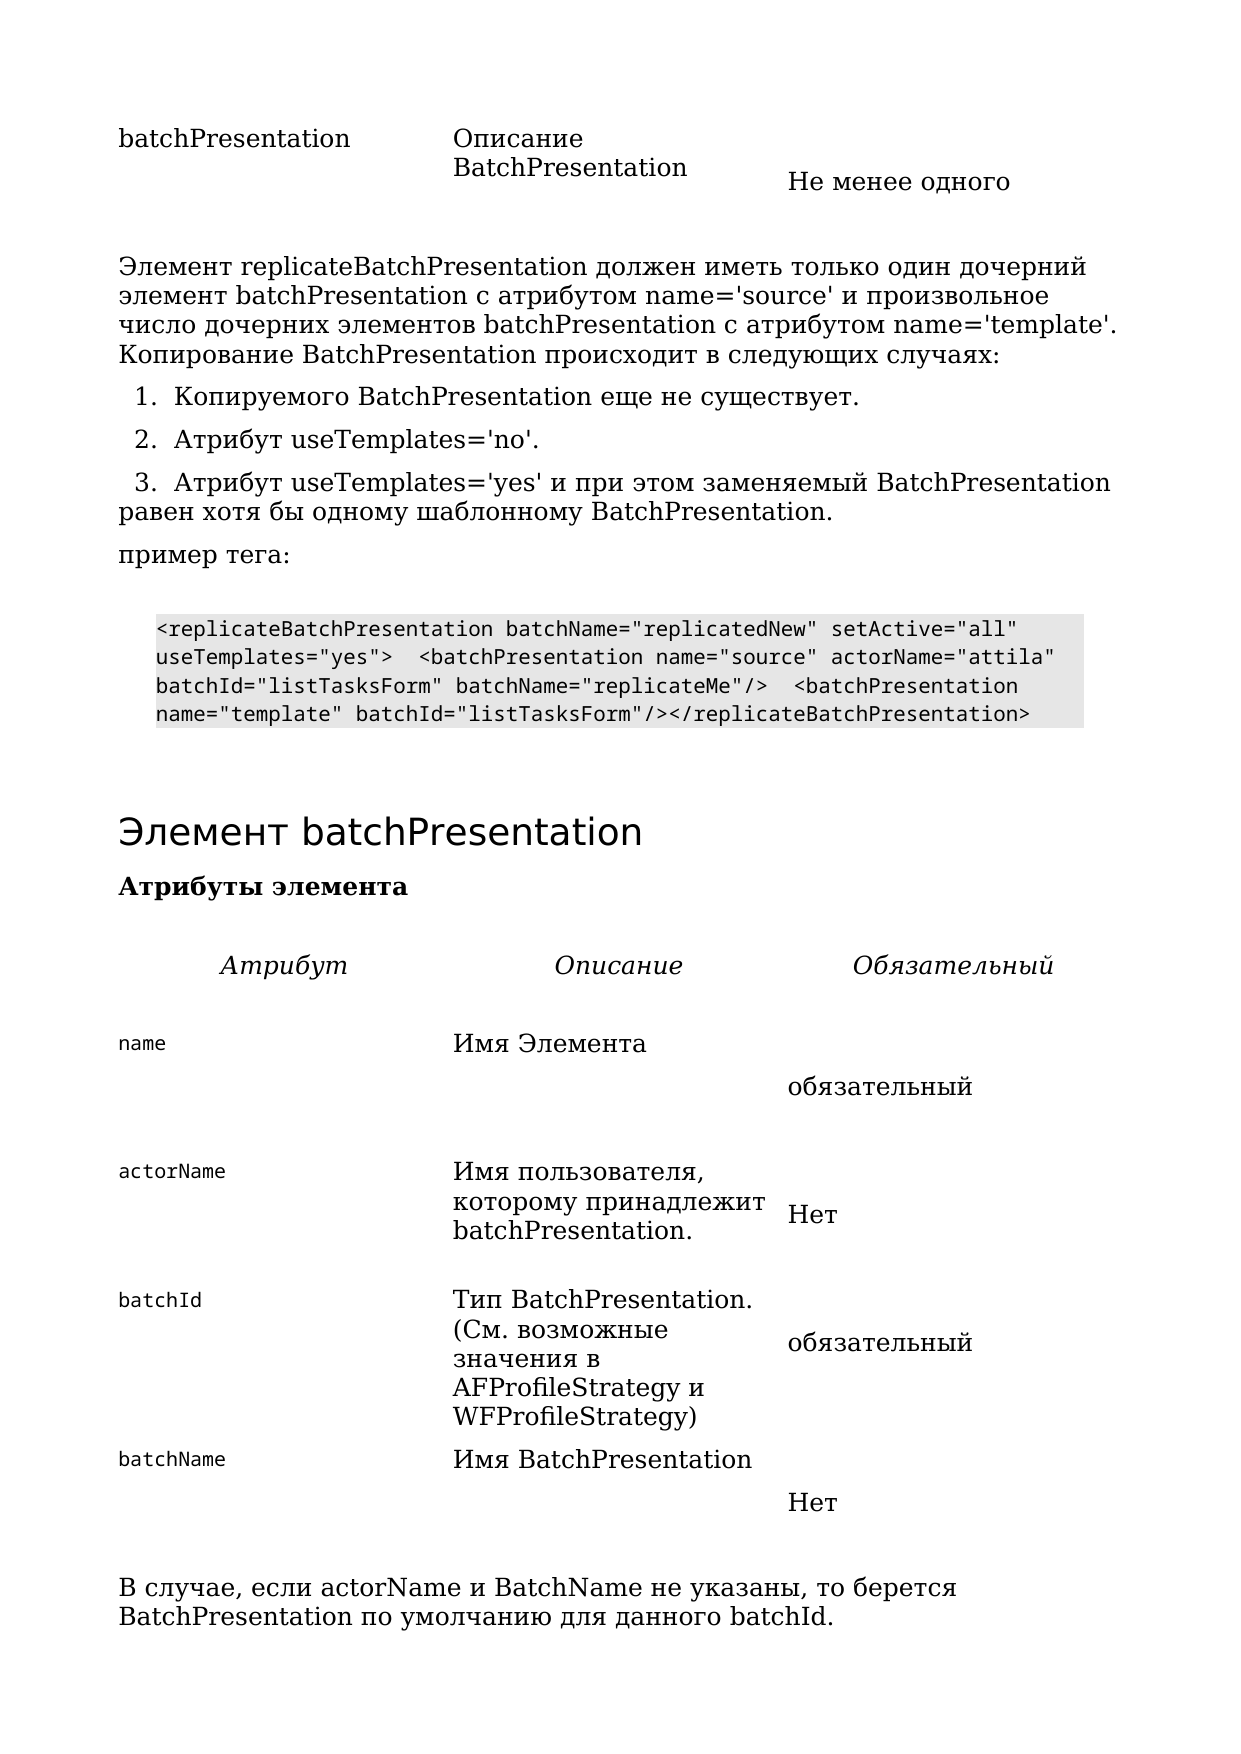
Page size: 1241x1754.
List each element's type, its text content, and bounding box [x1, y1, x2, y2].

table_cell Не менее одного [788, 118, 1122, 246]
table_cell Имя Элемента [453, 1023, 787, 1151]
table_cell обязательный [788, 1280, 1122, 1439]
table_header Описание [453, 909, 787, 1023]
table_cell Имя BatchPresentation [453, 1439, 787, 1567]
list Атрибут useTemplates='no'. [118, 425, 1122, 454]
text Элемент replicateBatchPresentation должен иметь только один дочерний элемент batchPresentation с атрибутом name='source' и произвольное число дочерних элементов batchPresentation с атрибутом name='template'. Копирование BatchPresentation происходит в следующих случаях: [118, 252, 1122, 369]
subtitle Элемент batchPresentation [118, 810, 1122, 854]
text <replicateBatchPresentation batchName="replicatedNew" setActive="all" useTemplates="yes"> <batchPresentation name="source" actorName="attila" batchId="listTasksForm" batchName="replicateMe"/> <batchPresentation name="template" batchId="listTasksForm"/></replicateBatchPresentation> [156, 614, 1084, 728]
table_cell Имя пользователя, которому принадлежит batchPresentation. [453, 1151, 787, 1279]
table_cell batchId [118, 1280, 453, 1439]
table_header Атрибуты элемента [118, 866, 1122, 909]
table_cell actorName [118, 1151, 453, 1279]
text пример тега: [118, 540, 1122, 569]
table_header Атрибут [118, 909, 453, 1023]
table_cell Нет [788, 1151, 1122, 1279]
table_cell Описание BatchPresentation [453, 118, 787, 246]
table_header Обязательный [788, 909, 1122, 1023]
table_cell batchPresentation [118, 118, 453, 246]
table_cell batchName [118, 1439, 453, 1567]
list Атрибут useTemplates='yes' и при этом заменяемый BatchPresentation равен хотя бы одному шаблонному BatchPresentation. [118, 468, 1122, 526]
table_cell Нет [788, 1439, 1122, 1567]
table_cell name [118, 1023, 453, 1151]
list Копируемого BatchPresentation еще не существует. [118, 382, 1122, 412]
table_cell Тип BatchPresentation. (См. возможные значения в AFProfileStrategy и WFProfileStrategy) [453, 1280, 787, 1439]
table_cell обязательный [788, 1023, 1122, 1151]
text В случае, если actorName и BatchName не указаны, то берется BatchPresentation по умолчанию для данного batchId. [118, 1573, 1122, 1631]
